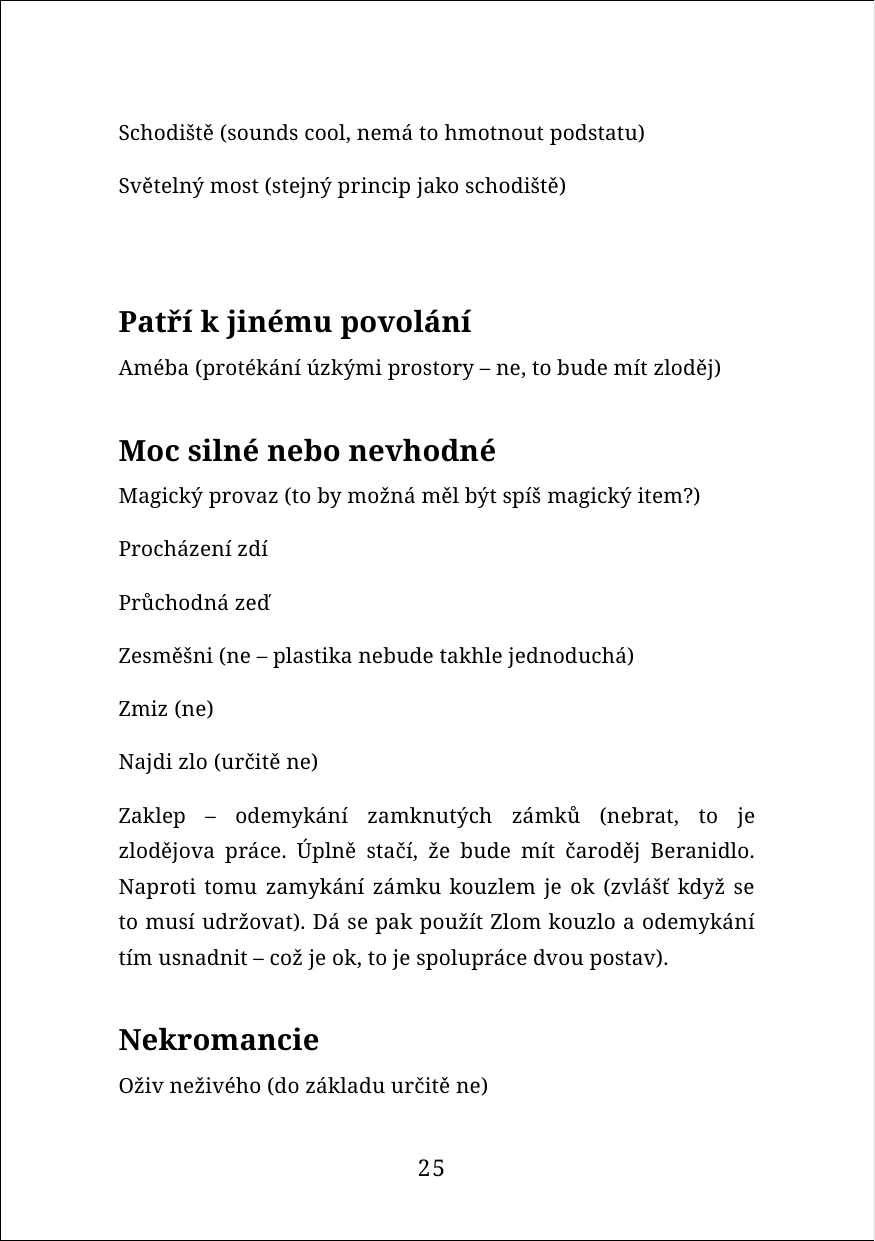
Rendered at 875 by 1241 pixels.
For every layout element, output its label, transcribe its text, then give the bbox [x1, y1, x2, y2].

text Zesměšni (ne – plastika nebude takhle jednoduchá) [118, 641, 756, 669]
text Améba (protékání úzkými prostory – ne, to bude mít zloděj) [118, 353, 756, 381]
text Oživ neživého (do základu určitě ne) [118, 1071, 756, 1099]
text Procházení zdí [118, 534, 756, 563]
text Magický provaz (to by možná měl být spíš magický item?) [118, 481, 756, 510]
text Schodiště (sounds cool, nemá to hmotnout podstatu) [118, 118, 756, 147]
text Světelný most (stejný princip jako schodiště) [118, 171, 756, 200]
text Zmiz (ne) [118, 694, 756, 723]
text Průchodná zeď [118, 588, 756, 616]
subtitle Nekromancie [118, 1020, 756, 1059]
subtitle Moc silné nebo nevhodné [118, 430, 756, 469]
subtitle Patří k jinému povolání [118, 302, 756, 341]
text Zaklep – odemykání zamknutých zámků (nebrat, to je zlodějova práce. Úplně stačí, že bude mít čaroděj Beranidlo. Naproti tomu zamykání zámku kouzlem je ok (zvlášť když se to musí udržovat). Dá se pak použít Zlom kouzlo a odemykání tím usnadnit – což je ok, to je spolupráce dvou postav). [118, 801, 756, 971]
text Najdi zlo (určitě ne) [118, 747, 756, 776]
